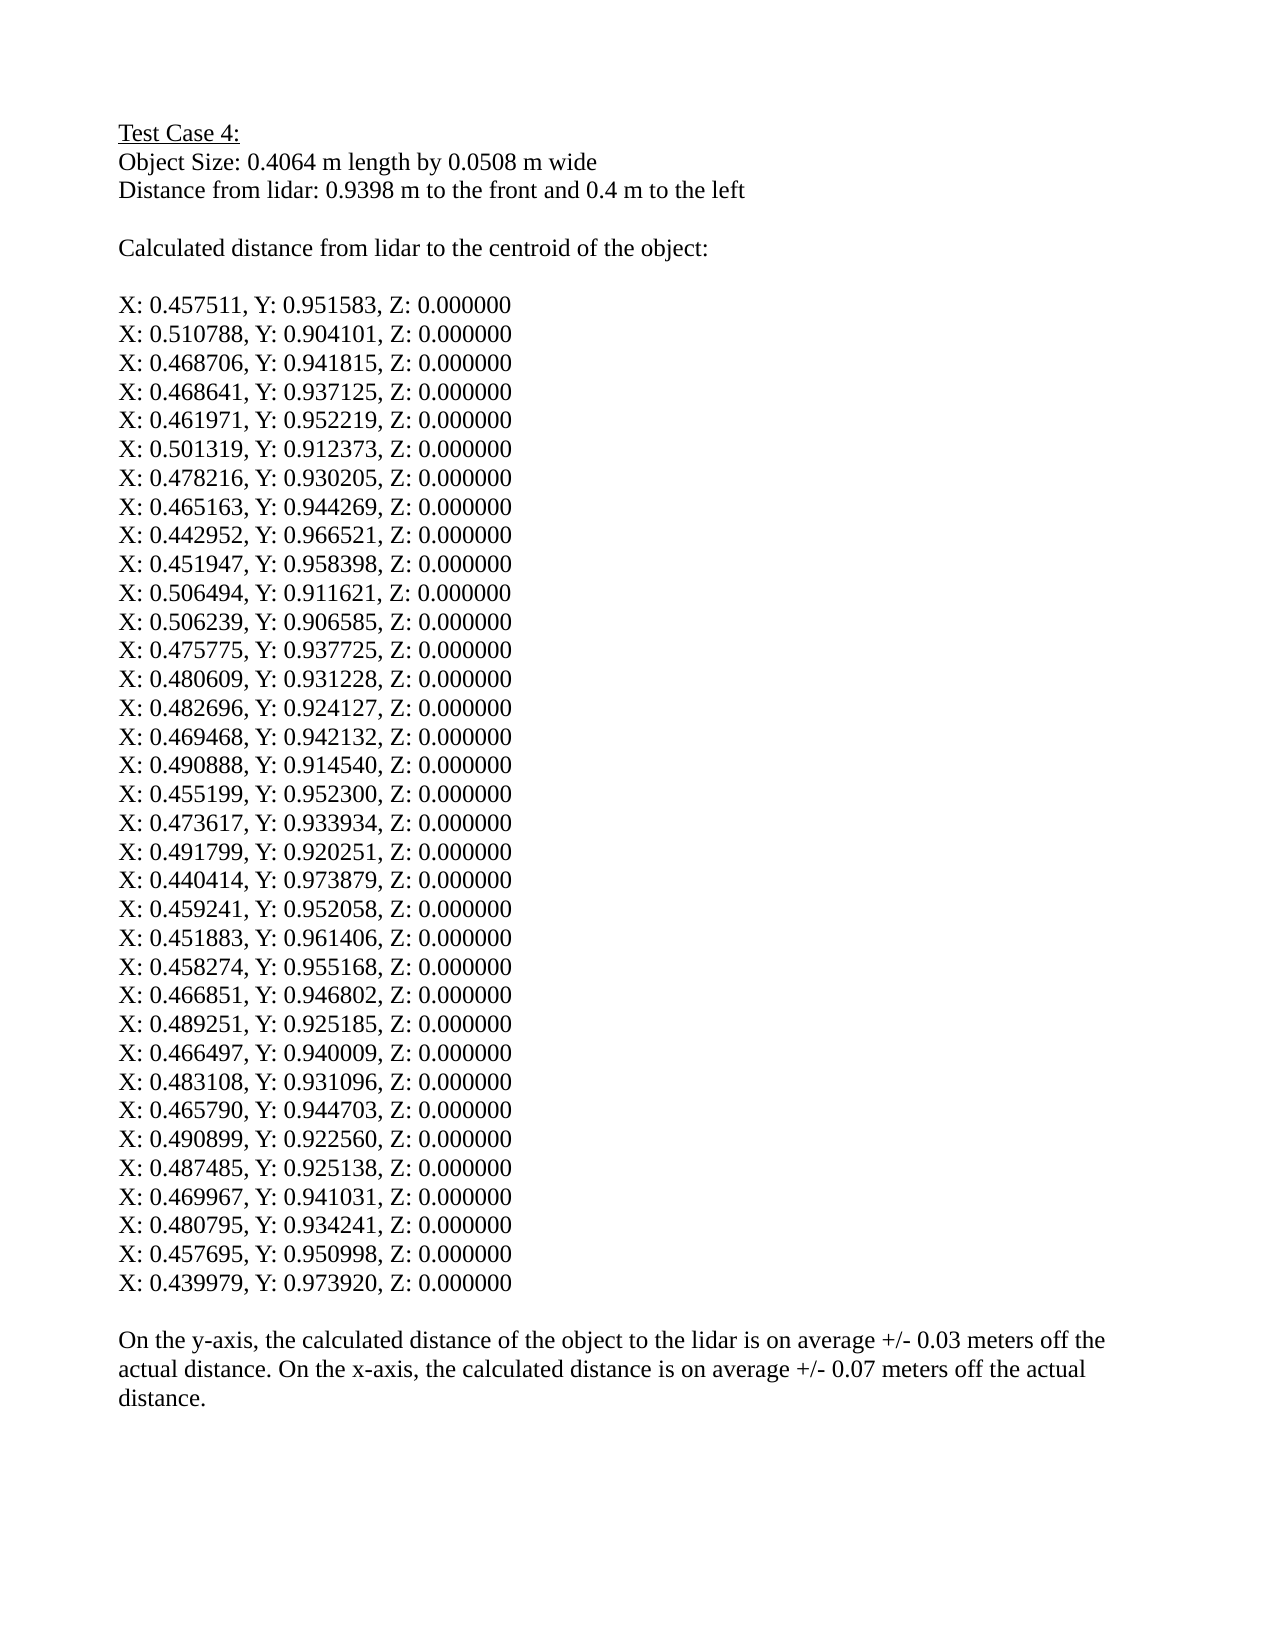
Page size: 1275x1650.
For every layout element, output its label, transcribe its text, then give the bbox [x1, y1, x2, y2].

text X: 0.473617, Y: 0.933934, Z: 0.000000 [118, 808, 1157, 837]
text X: 0.466851, Y: 0.946802, Z: 0.000000 [118, 981, 1157, 1009]
text X: 0.459241, Y: 0.952058, Z: 0.000000 [118, 894, 1157, 923]
text X: 0.451947, Y: 0.958398, Z: 0.000000 [118, 549, 1157, 578]
text X: 0.457511, Y: 0.951583, Z: 0.000000 [118, 291, 1157, 319]
text X: 0.489251, Y: 0.925185, Z: 0.000000 [118, 1009, 1157, 1038]
text X: 0.480609, Y: 0.931228, Z: 0.000000 [118, 664, 1157, 693]
text X: 0.466497, Y: 0.940009, Z: 0.000000 [118, 1038, 1157, 1067]
text X: 0.461971, Y: 0.952219, Z: 0.000000 [118, 406, 1157, 434]
text X: 0.469967, Y: 0.941031, Z: 0.000000 [118, 1182, 1157, 1211]
text X: 0.458274, Y: 0.955168, Z: 0.000000 [118, 952, 1157, 981]
text Distance from lidar: 0.9398 m to the front and 0.4 m to the left [118, 176, 1157, 204]
text X: 0.480795, Y: 0.934241, Z: 0.000000 [118, 1211, 1157, 1239]
text Calculated distance from lidar to the centroid of the object: [118, 233, 1157, 262]
text X: 0.465163, Y: 0.944269, Z: 0.000000 [118, 492, 1157, 521]
text On the y-axis, the calculated distance of the object to the lidar is on average +/- 0.03 meters off the actual distance. On the x-axis, the calculated distance is on average +/- 0.07 meters off the actual distance. [118, 1326, 1157, 1412]
text X: 0.469468, Y: 0.942132, Z: 0.000000 [118, 722, 1157, 751]
text X: 0.478216, Y: 0.930205, Z: 0.000000 [118, 463, 1157, 492]
text X: 0.487485, Y: 0.925138, Z: 0.000000 [118, 1153, 1157, 1182]
text X: 0.442952, Y: 0.966521, Z: 0.000000 [118, 521, 1157, 549]
text X: 0.490899, Y: 0.922560, Z: 0.000000 [118, 1124, 1157, 1153]
text X: 0.501319, Y: 0.912373, Z: 0.000000 [118, 434, 1157, 463]
text X: 0.465790, Y: 0.944703, Z: 0.000000 [118, 1096, 1157, 1124]
text X: 0.510788, Y: 0.904101, Z: 0.000000 [118, 319, 1157, 348]
text X: 0.483108, Y: 0.931096, Z: 0.000000 [118, 1067, 1157, 1096]
text X: 0.491799, Y: 0.920251, Z: 0.000000 [118, 837, 1157, 866]
text X: 0.506494, Y: 0.911621, Z: 0.000000 [118, 578, 1157, 607]
text X: 0.468706, Y: 0.941815, Z: 0.000000 [118, 348, 1157, 377]
text X: 0.482696, Y: 0.924127, Z: 0.000000 [118, 693, 1157, 722]
text X: 0.439979, Y: 0.973920, Z: 0.000000 [118, 1268, 1157, 1297]
text X: 0.457695, Y: 0.950998, Z: 0.000000 [118, 1239, 1157, 1268]
text X: 0.455199, Y: 0.952300, Z: 0.000000 [118, 779, 1157, 808]
text X: 0.440414, Y: 0.973879, Z: 0.000000 [118, 866, 1157, 894]
text Test Case 4: [118, 118, 1157, 147]
text X: 0.475775, Y: 0.937725, Z: 0.000000 [118, 636, 1157, 664]
text X: 0.490888, Y: 0.914540, Z: 0.000000 [118, 751, 1157, 779]
text X: 0.451883, Y: 0.961406, Z: 0.000000 [118, 923, 1157, 952]
text X: 0.468641, Y: 0.937125, Z: 0.000000 [118, 377, 1157, 406]
text Object Size: 0.4064 m length by 0.0508 m wide [118, 147, 1157, 176]
text X: 0.506239, Y: 0.906585, Z: 0.000000 [118, 607, 1157, 636]
